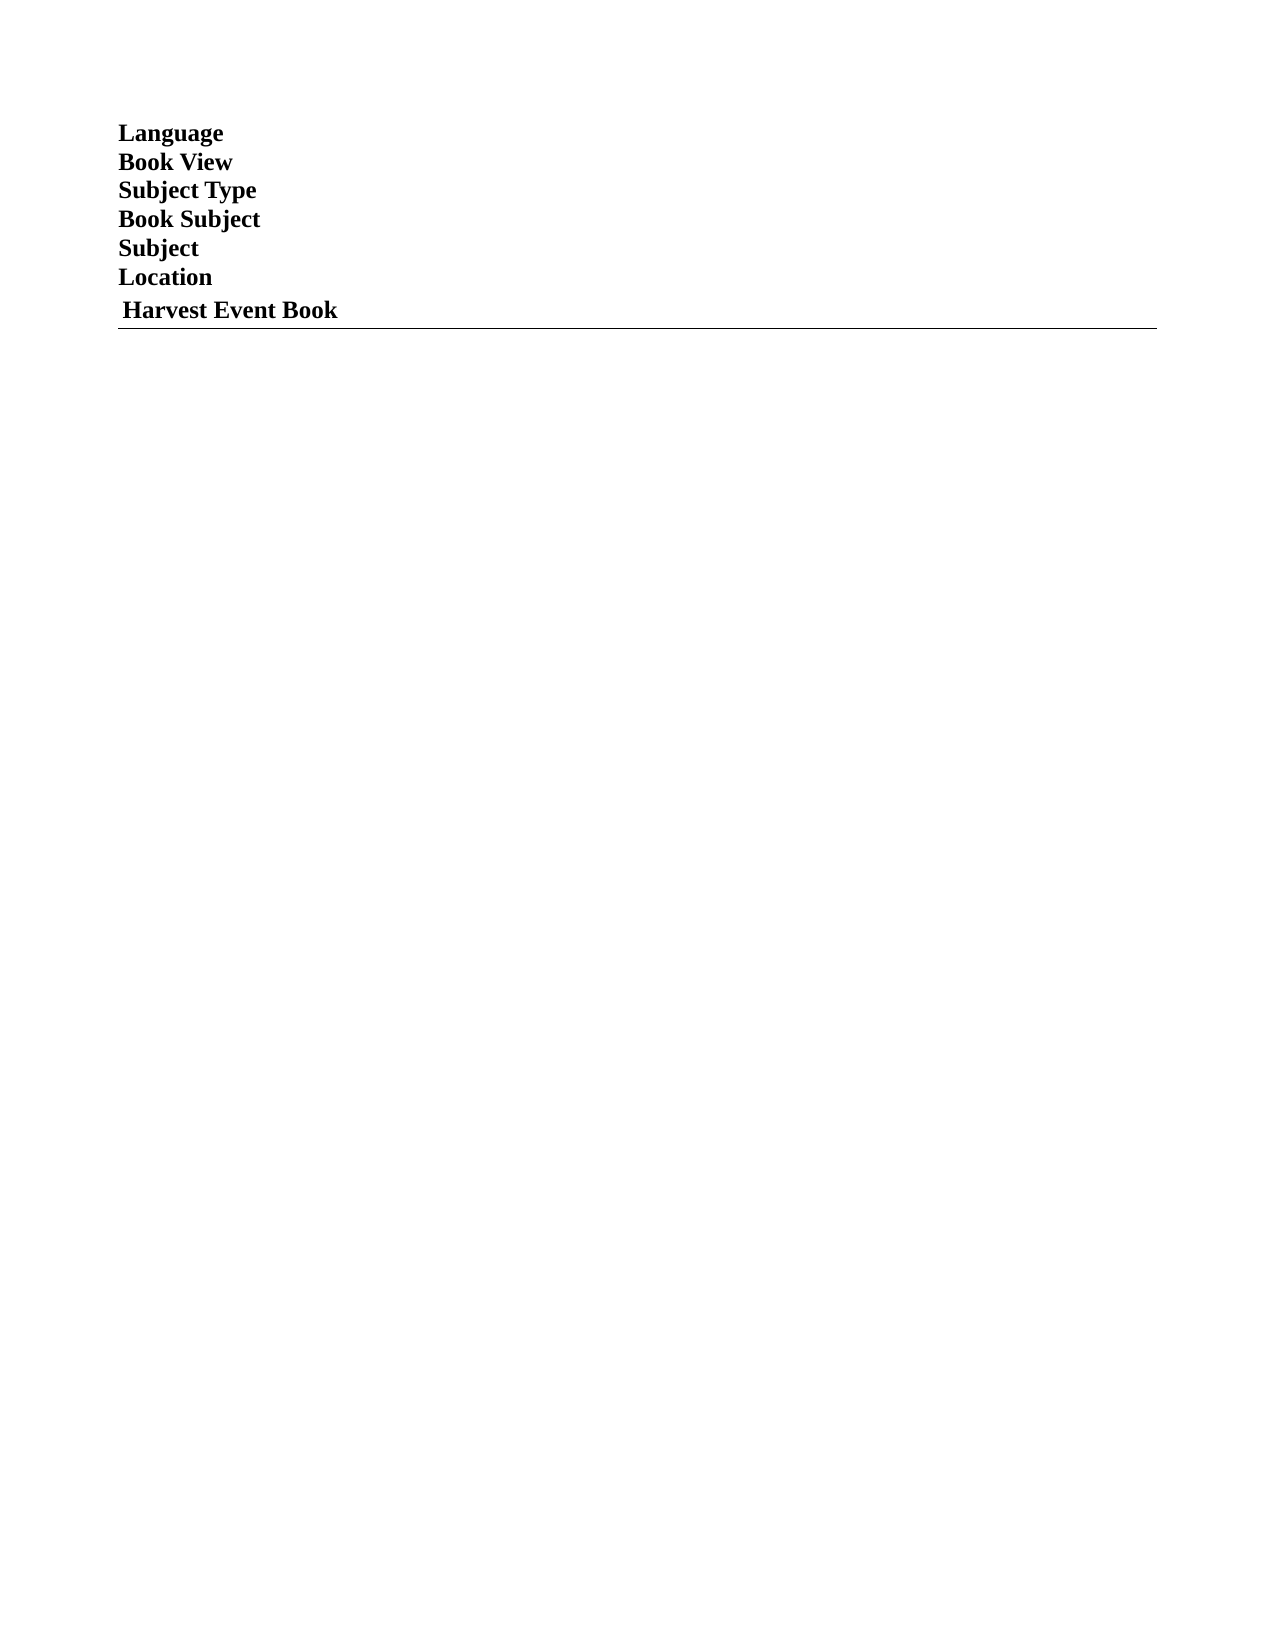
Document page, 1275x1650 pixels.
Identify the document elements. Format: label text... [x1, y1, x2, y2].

text Location [118, 262, 1157, 291]
text Harvest Event Book [118, 291, 1157, 328]
text Book View [118, 147, 1157, 176]
text Book Subject [118, 204, 1157, 233]
text Subject [118, 233, 1157, 262]
text Language [118, 118, 1157, 147]
text Subject Type [118, 176, 1157, 204]
